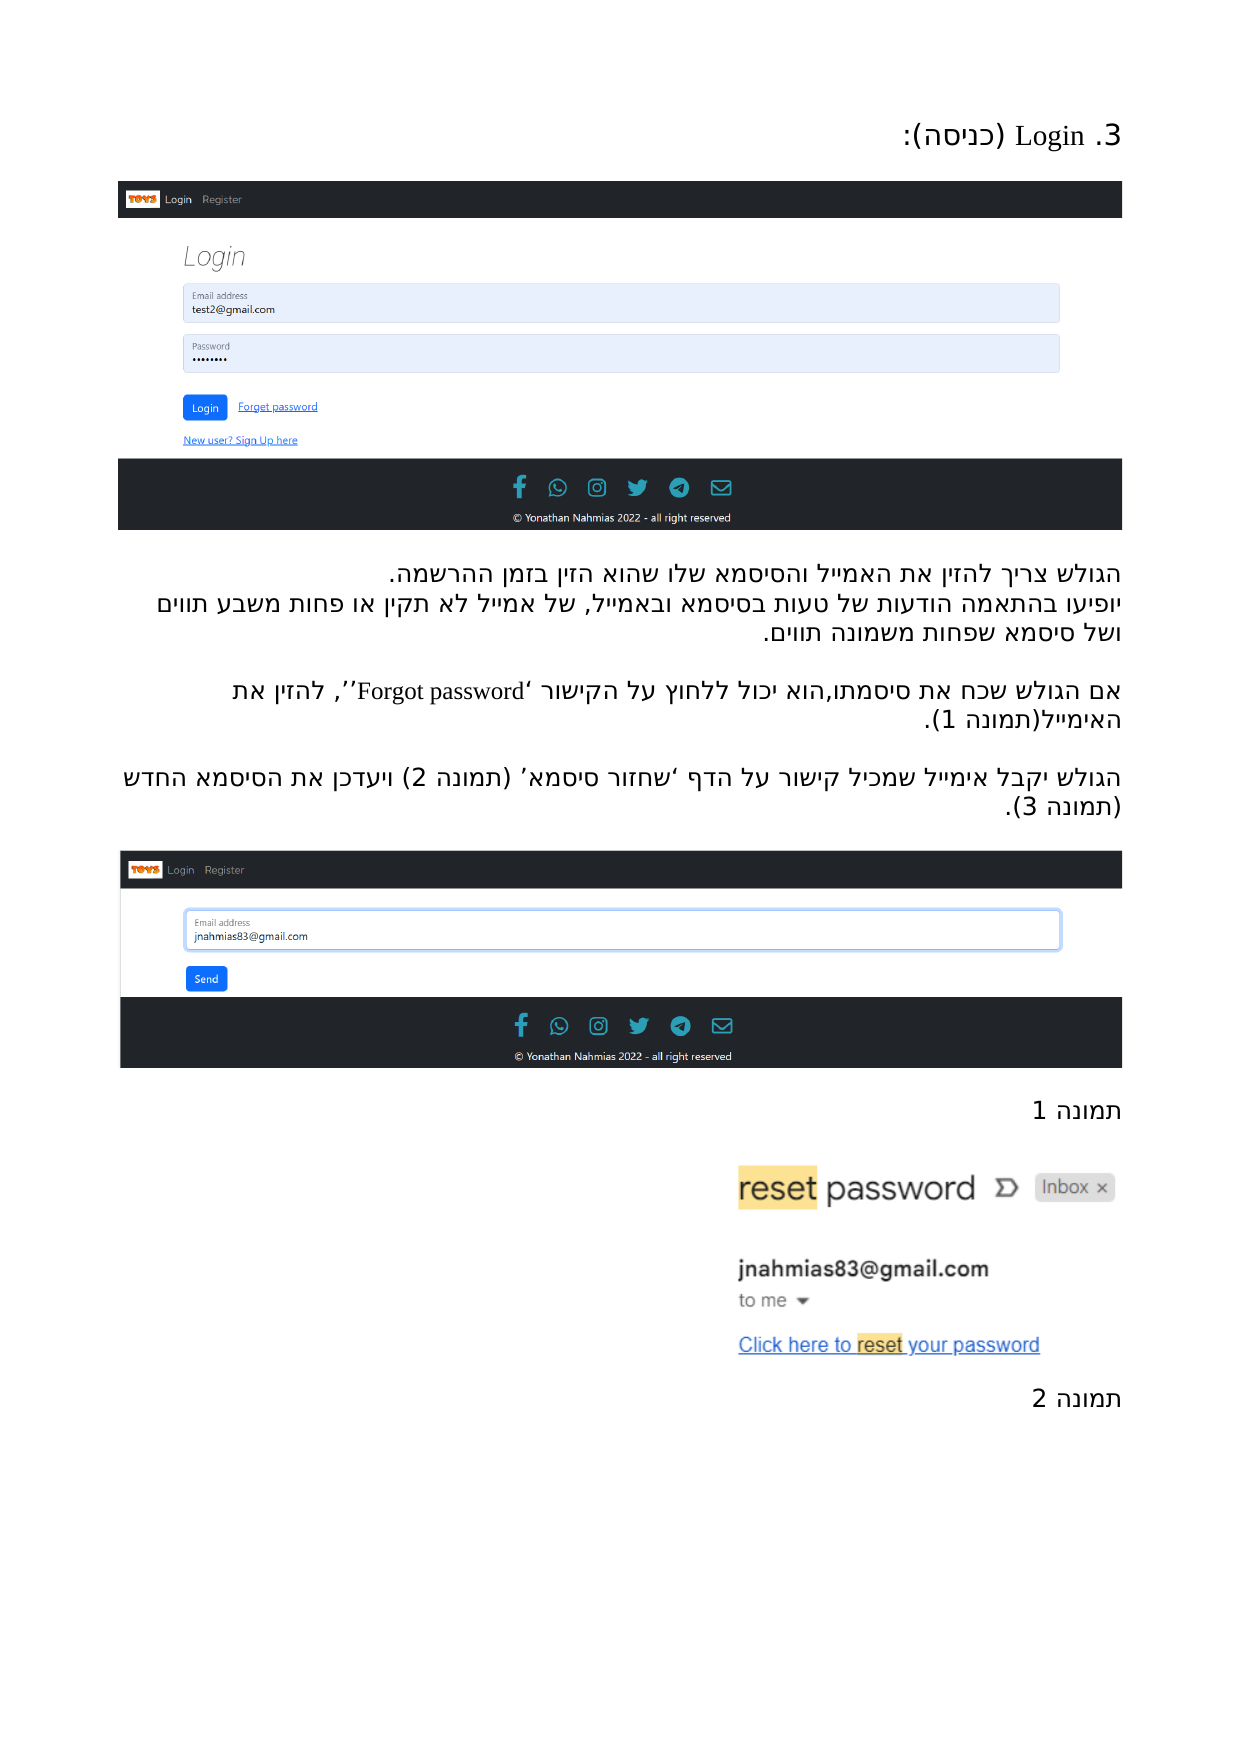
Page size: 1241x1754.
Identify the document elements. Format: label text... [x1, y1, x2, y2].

text 3. Login (כניסה): [118, 118, 1122, 152]
text יופיעו בהתאמה הודעות של טעות בסיסמא ובאמייל, של אמייל לא תקין או פחות משבע תווים ושל סיסמא שפחות משמונה תווים. [118, 589, 1122, 647]
text אם הגולש שכח את סיסמתו,הוא יכול ללחוץ על הקישור ‘Forgot password’’, להזין את האימייל(תמונה 1). [118, 676, 1122, 734]
text הגולש צריך להזין את האמייל והסיסמא שלו שהוא הזין בזמן ההרשמה. [118, 559, 1122, 589]
text תמונה 2 [118, 1384, 1122, 1413]
picture [118, 850, 1123, 1068]
text תמונה 1 [118, 1096, 1122, 1125]
text הגולש יקבל אימייל שמכיל קישור על הדף ‘שחזור סיסמא’ (תמונה 2) ויעדכן את הסיסמא החדש (תמונה 3). [118, 763, 1122, 821]
picture [118, 181, 1123, 531]
picture [716, 1153, 1129, 1376]
